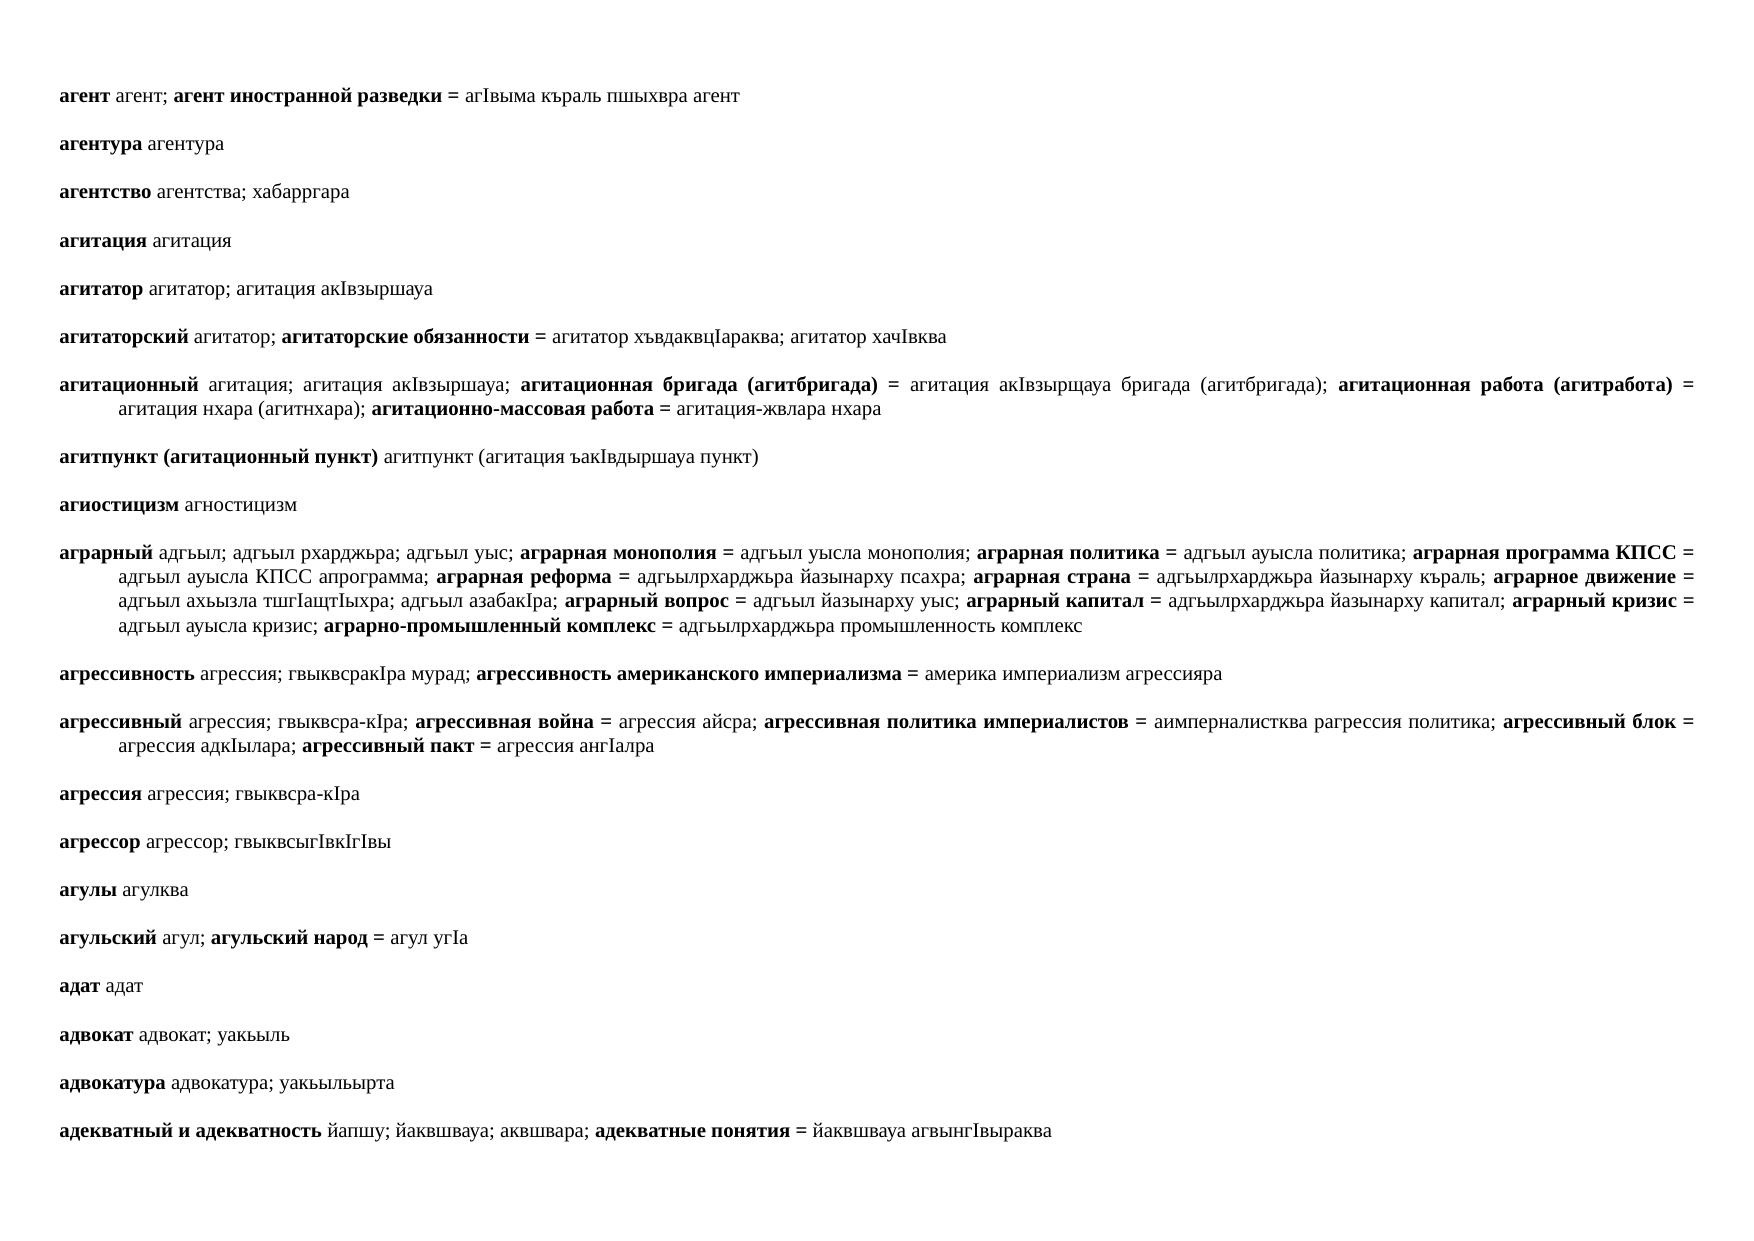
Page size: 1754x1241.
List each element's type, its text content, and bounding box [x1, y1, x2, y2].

text адвокат адвокат; уакьыль [59, 1022, 1695, 1046]
text агрессивность агрессия; гвыквсракIра мурад; агрессивность американского империализма = америка империализм агрессияра [59, 661, 1695, 685]
text агитатор агитатор; агитация акIвзыршауа [59, 276, 1695, 300]
text адвокатура адвокатура; уакьыльырта [59, 1070, 1695, 1094]
text агентура агентура [59, 131, 1695, 155]
text агент агент; агент иностранной разведки = агIвыма къраль пшыхвра агент [59, 83, 1695, 107]
text агитаторский агитатор; агитаторские обязанности = агитатор хъвдаквцIараква; агитатор хачIвква [59, 324, 1695, 348]
text агулы агулква [59, 877, 1695, 901]
text агрессор агрессор; гвыквсыгIвкIгIвы [59, 829, 1695, 853]
text агрессия агрессия; гвыквсра-кIра [59, 781, 1695, 805]
text агульский агул; агульский народ = агул угIа [59, 925, 1695, 949]
text агиостицизм агностицизм [59, 492, 1695, 516]
text адекватный и адекватность йапшу; йаквшвауа; аквшвара; адекватные понятия = йаквшвауа агвынгIвыраква [59, 1118, 1695, 1142]
text агитация агитация [59, 227, 1695, 252]
text адат адат [59, 973, 1695, 997]
text агентство агентства; хабарргара [59, 179, 1695, 203]
text аграрный адгьыл; адгьыл рхарджьра; адгьыл уыс; аграрная монополия = адгьыл уысла монополия; аграрная политика = адгьыл ауысла политика; аграрная программа КПСС = адгьыл ауысла КПСС апрограмма; аграрная реформа = адгьылрхарджьра йазынарху псахра; аграрная страна = адгьылрхарджьра йазынарху къраль; аграрное движение = адгьыл ахьызла тшгIащтIыхра; адгьыл азабакIра; аграрный вопрос = адгьыл йазынарху уыс; аграрный капитал = адгьылрхарджьра йазынарху капитал; аграрный кризис = адгьыл ауысла кризис; аграрно-промышленный комплекс = адгьылрхарджьра промышленность комплекс [59, 540, 1695, 637]
text агитпункт (агитационный пункт) агитпункт (агитация ъакIвдыршауа пункт) [59, 444, 1695, 468]
text агрессивный агрессия; гвыквсра-кIра; агрессивная война = агрессия айсра; агрессивная политика империалистов = аимперналистква рагрессия политика; агрессивный блок = агрессия адкIылара; агрессивный пакт = агрессия ангIалра [59, 709, 1695, 757]
text агитационный агитация; агитация акIвзыршауа; агитационная бригада (агитбригада) = агитация акIвзырщауа бригада (агитбригада); агитационная работа (агитработа) = агитация нхара (агитнхара); агитационно-массовая работа = агитация-жвлара нхара [59, 372, 1695, 420]
